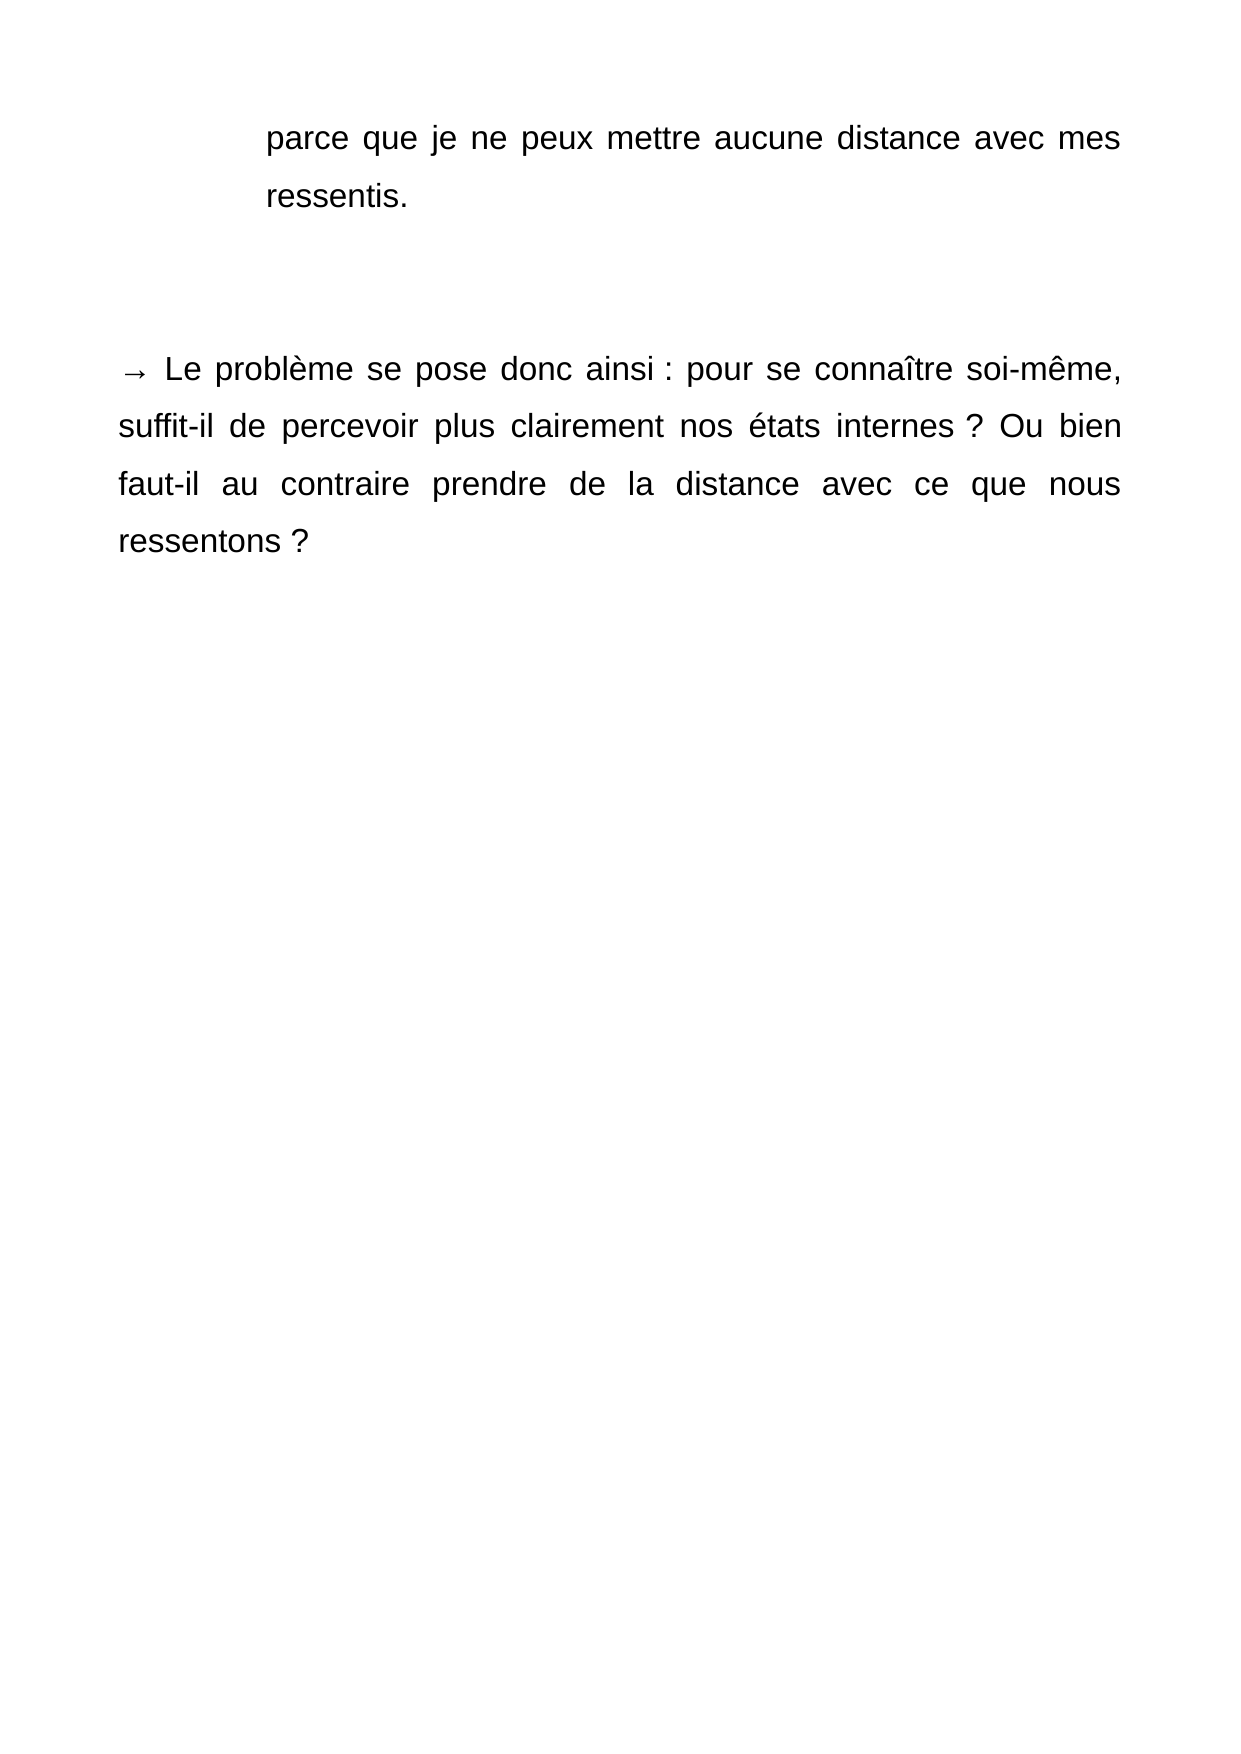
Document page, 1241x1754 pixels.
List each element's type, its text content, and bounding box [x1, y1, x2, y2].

text → Le problème se pose donc ainsi : pour se connaître soi-même, suffit-il de percevoir plus clairement nos états internes ? Ou bien faut-il au contraire prendre de la distance avec ce que nous ressentons ? [118, 348, 1122, 560]
text parce que je ne peux mettre aucune distance avec mes ressentis. [266, 118, 1122, 214]
